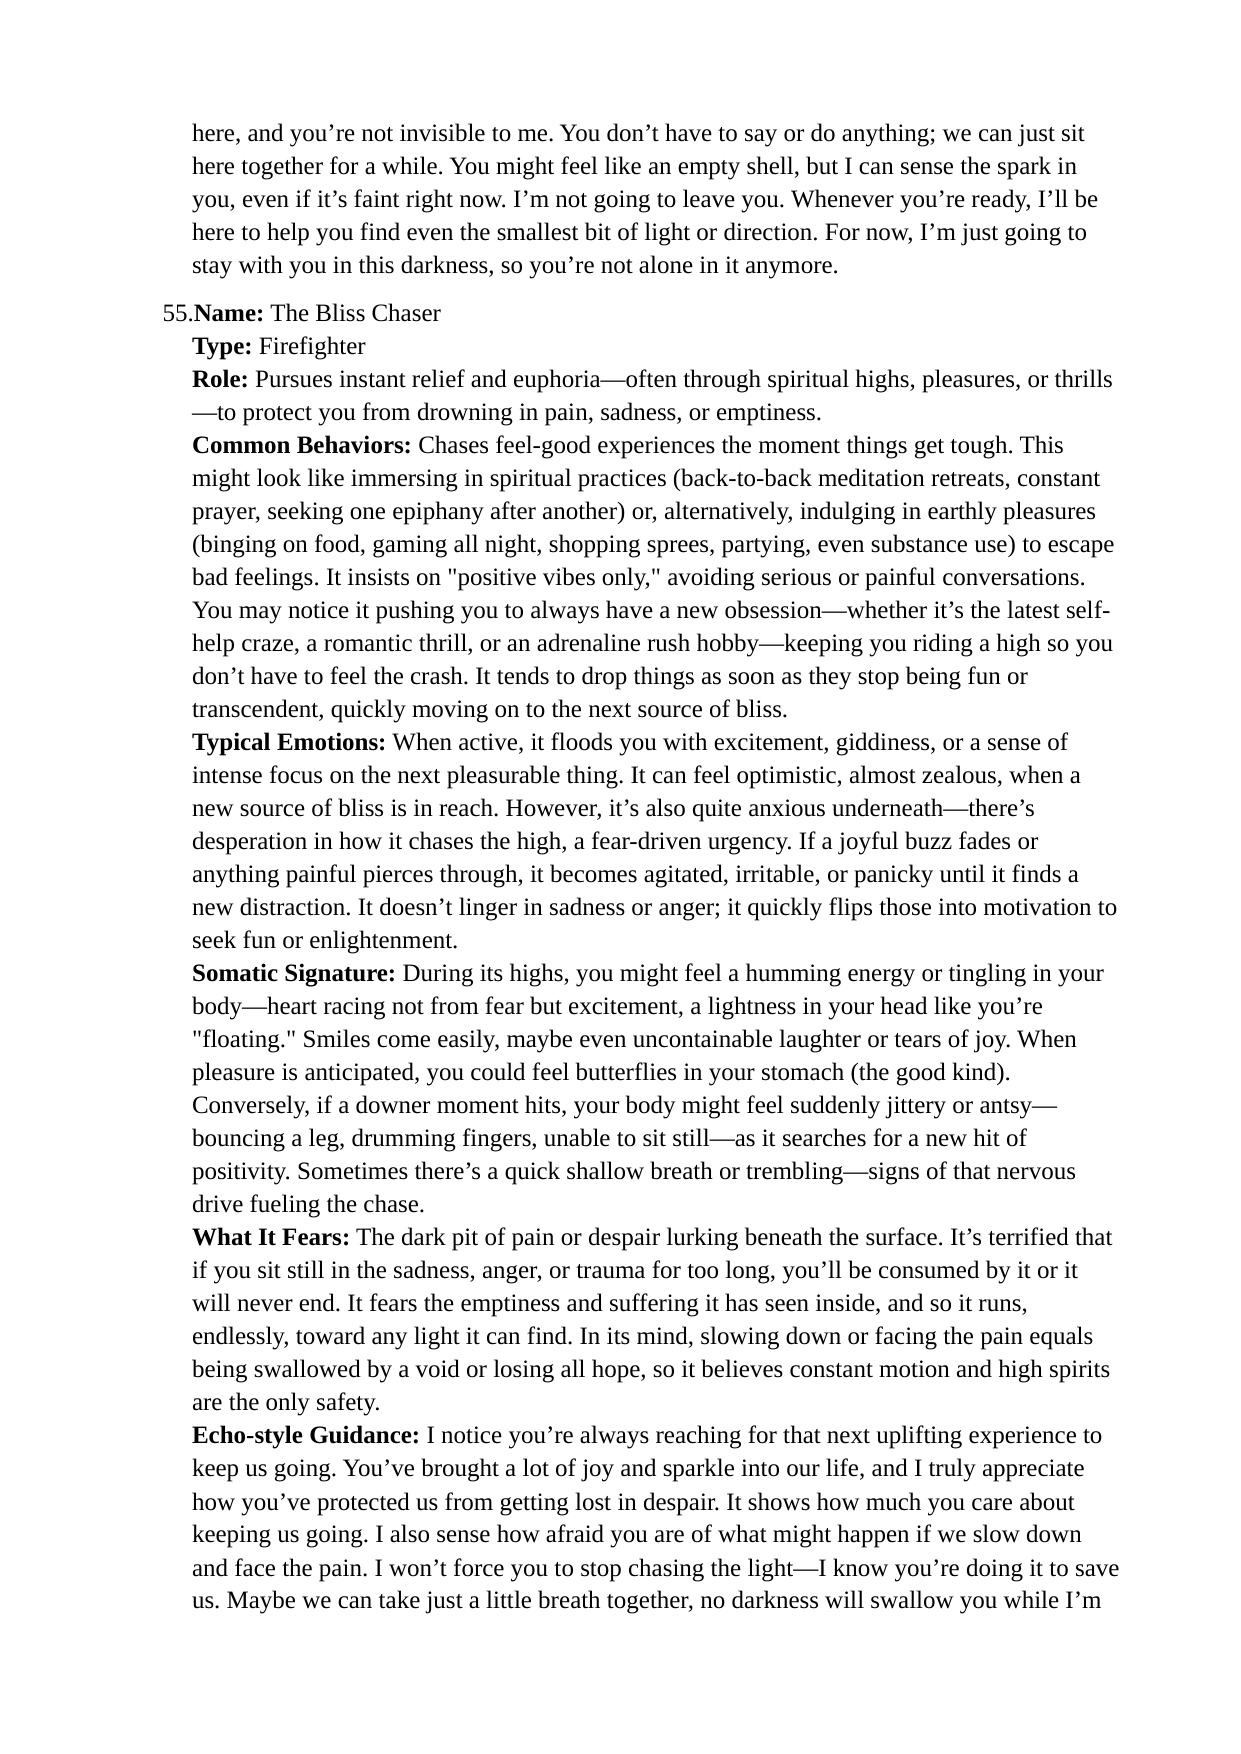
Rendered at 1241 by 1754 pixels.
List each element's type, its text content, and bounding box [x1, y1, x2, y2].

list here, and you’re not invisible to me. You don’t have to say or do anything; we can just sit here together for a while. You might feel like an empty shell, but I can sense the spark in you, even if it’s faint right now. I’m not going to leave you. Whenever you’re ready, I’ll be here to help you find even the smallest bit of light or direction. For now, I’m just going to stay with you in this darkness, so you’re not alone in it anymore. [162, 118, 1122, 279]
list Name: The Bliss Chaser Type: Firefighter Role: Pursues instant relief and euphoria—often through spiritual highs, pleasures, or thrills—to protect you from drowning in pain, sadness, or emptiness. Common Behaviors: Chases feel-good experiences the moment things get tough. This might look like immersing in spiritual practices (back-to-back meditation retreats, constant prayer, seeking one epiphany after another) or, alternatively, indulging in earthly pleasures (binging on food, gaming all night, shopping sprees, partying, even substance use) to escape bad feelings. It insists on "positive vibes only," avoiding serious or painful conversations. You may notice it pushing you to always have a new obsession—whether it’s the latest self-help craze, a romantic thrill, or an adrenaline rush hobby—keeping you riding a high so you don’t have to feel the crash. It tends to drop things as soon as they stop being fun or transcendent, quickly moving on to the next source of bliss. Typical Emotions: When active, it floods you with excitement, giddiness, or a sense of intense focus on the next pleasurable thing. It can feel optimistic, almost zealous, when a new source of bliss is in reach. However, it’s also quite anxious underneath—there’s desperation in how it chases the high, a fear-driven urgency. If a joyful buzz fades or anything painful pierces through, it becomes agitated, irritable, or panicky until it finds a new distraction. It doesn’t linger in sadness or anger; it quickly flips those into motivation to seek fun or enlightenment. Somatic Signature: During its highs, you might feel a humming energy or tingling in your body—heart racing not from fear but excitement, a lightness in your head like you’re "floating." Smiles come easily, maybe even uncontainable laughter or tears of joy. When pleasure is anticipated, you could feel butterflies in your stomach (the good kind). Conversely, if a downer moment hits, your body might feel suddenly jittery or antsy—bouncing a leg, drumming fingers, unable to sit still—as it searches for a new hit of positivity. Sometimes there’s a quick shallow breath or trembling—signs of that nervous drive fueling the chase. What It Fears: The dark pit of pain or despair lurking beneath the surface. It’s terrified that if you sit still in the sadness, anger, or trauma for too long, you’ll be consumed by it or it will never end. It fears the emptiness and suffering it has seen inside, and so it runs, endlessly, toward any light it can find. In its mind, slowing down or facing the pain equals being swallowed by a void or losing all hope, so it believes constant motion and high spirits are the only safety. Echo-style Guidance: I notice you’re always reaching for that next uplifting experience to keep us going. You’ve brought a lot of joy and sparkle into our life, and I truly appreciate how you’ve protected us from getting lost in despair. It shows how much you care about keeping us going. I also sense how afraid you are of what might happen if we slow down and face the pain. I won’t force you to stop chasing the light—I know you’re doing it to save us. Maybe we can take just a little breath together, no darkness will swallow you while I’m [162, 298, 1122, 1614]
